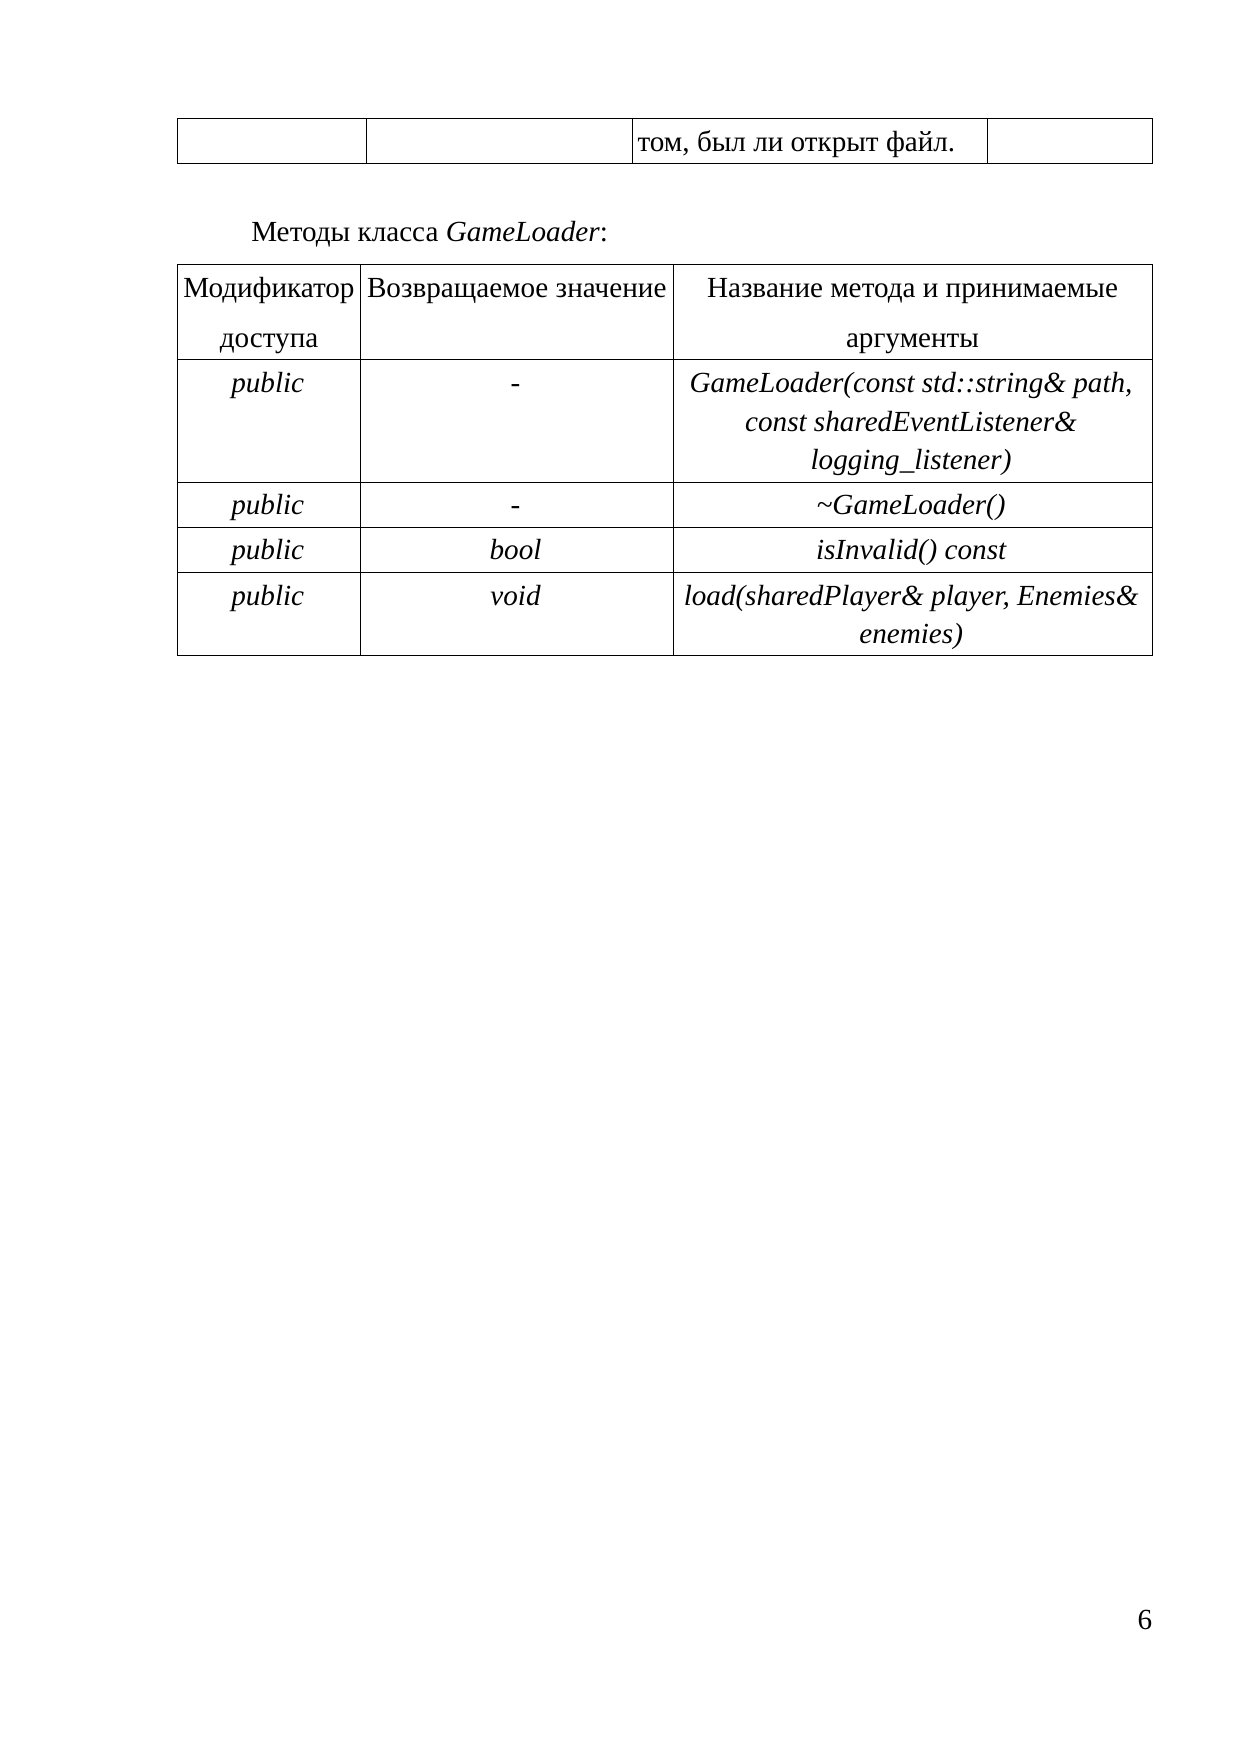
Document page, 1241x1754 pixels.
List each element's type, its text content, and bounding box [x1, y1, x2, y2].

table_cell [178, 119, 366, 163]
table_cell public [178, 528, 360, 572]
table_header Модификатор доступа [178, 265, 360, 359]
table_cell load(sharedPlayer& player, Enemies& enemies) [674, 573, 1152, 655]
table_cell isInvalid() const [674, 528, 1152, 572]
table_header Название метода и принимаемые аргументы [674, 265, 1152, 359]
table_cell bool [361, 528, 673, 572]
table_cell GameLoader(const std::string& path, const sharedEventListener& logging_listener) [674, 360, 1152, 482]
table_cell [988, 119, 1152, 163]
table_cell - [361, 483, 673, 527]
table_cell public [178, 573, 360, 655]
table_cell ~GameLoader() [674, 483, 1152, 527]
table_cell public [178, 483, 360, 527]
table_header Возвращаемое значение [361, 265, 673, 359]
text Методы класса GameLoader: [177, 214, 1152, 247]
table_cell том, был ли открыт файл. [633, 119, 987, 163]
table_cell [367, 119, 632, 163]
table_cell void [361, 573, 673, 655]
table_cell - [361, 360, 673, 482]
table_cell public [178, 360, 360, 482]
